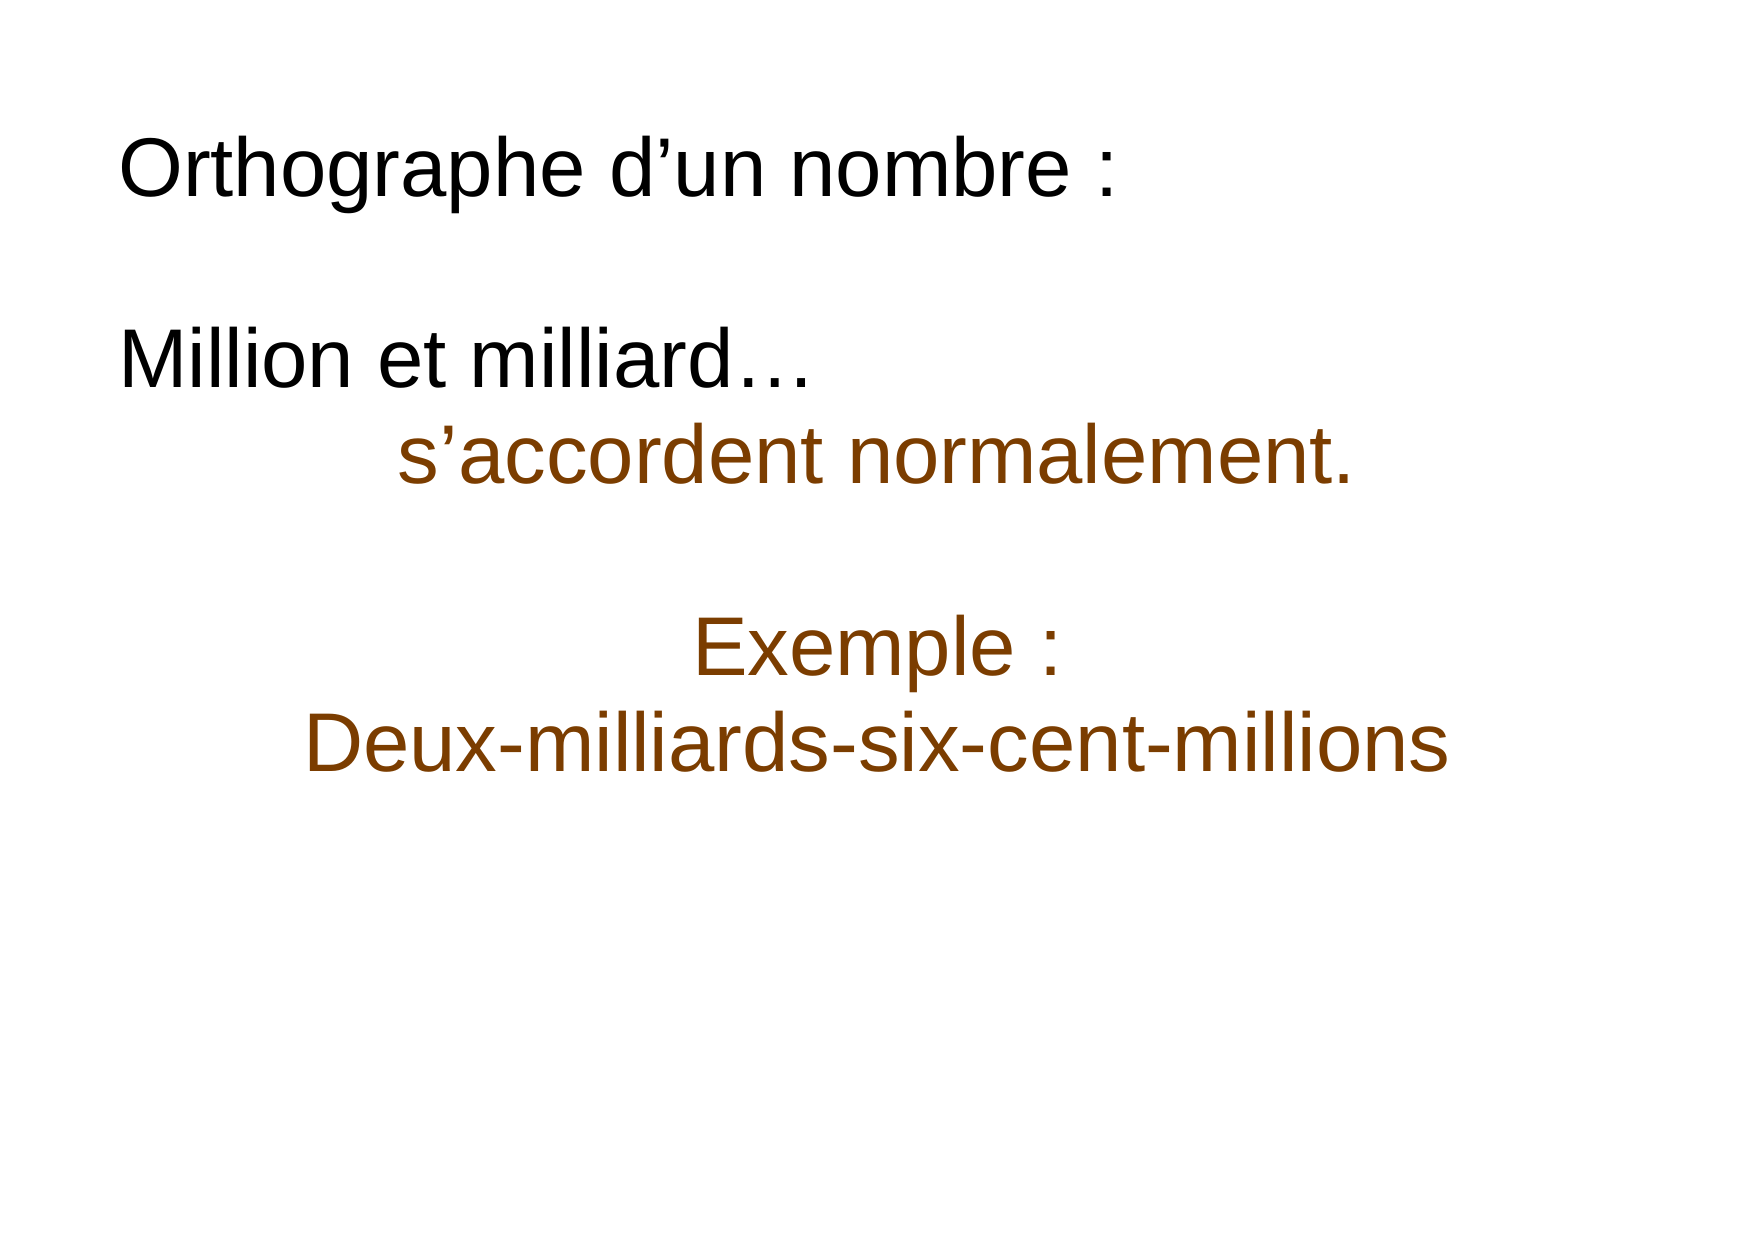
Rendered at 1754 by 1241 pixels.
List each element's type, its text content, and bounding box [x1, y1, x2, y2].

text Exemple : Deux-milliards-six-cent-millions [118, 597, 1636, 789]
text s’accordent normalement. [118, 406, 1636, 501]
text Orthographe d’un nombre : [118, 118, 1636, 214]
text Million et milliard… [118, 310, 1636, 406]
